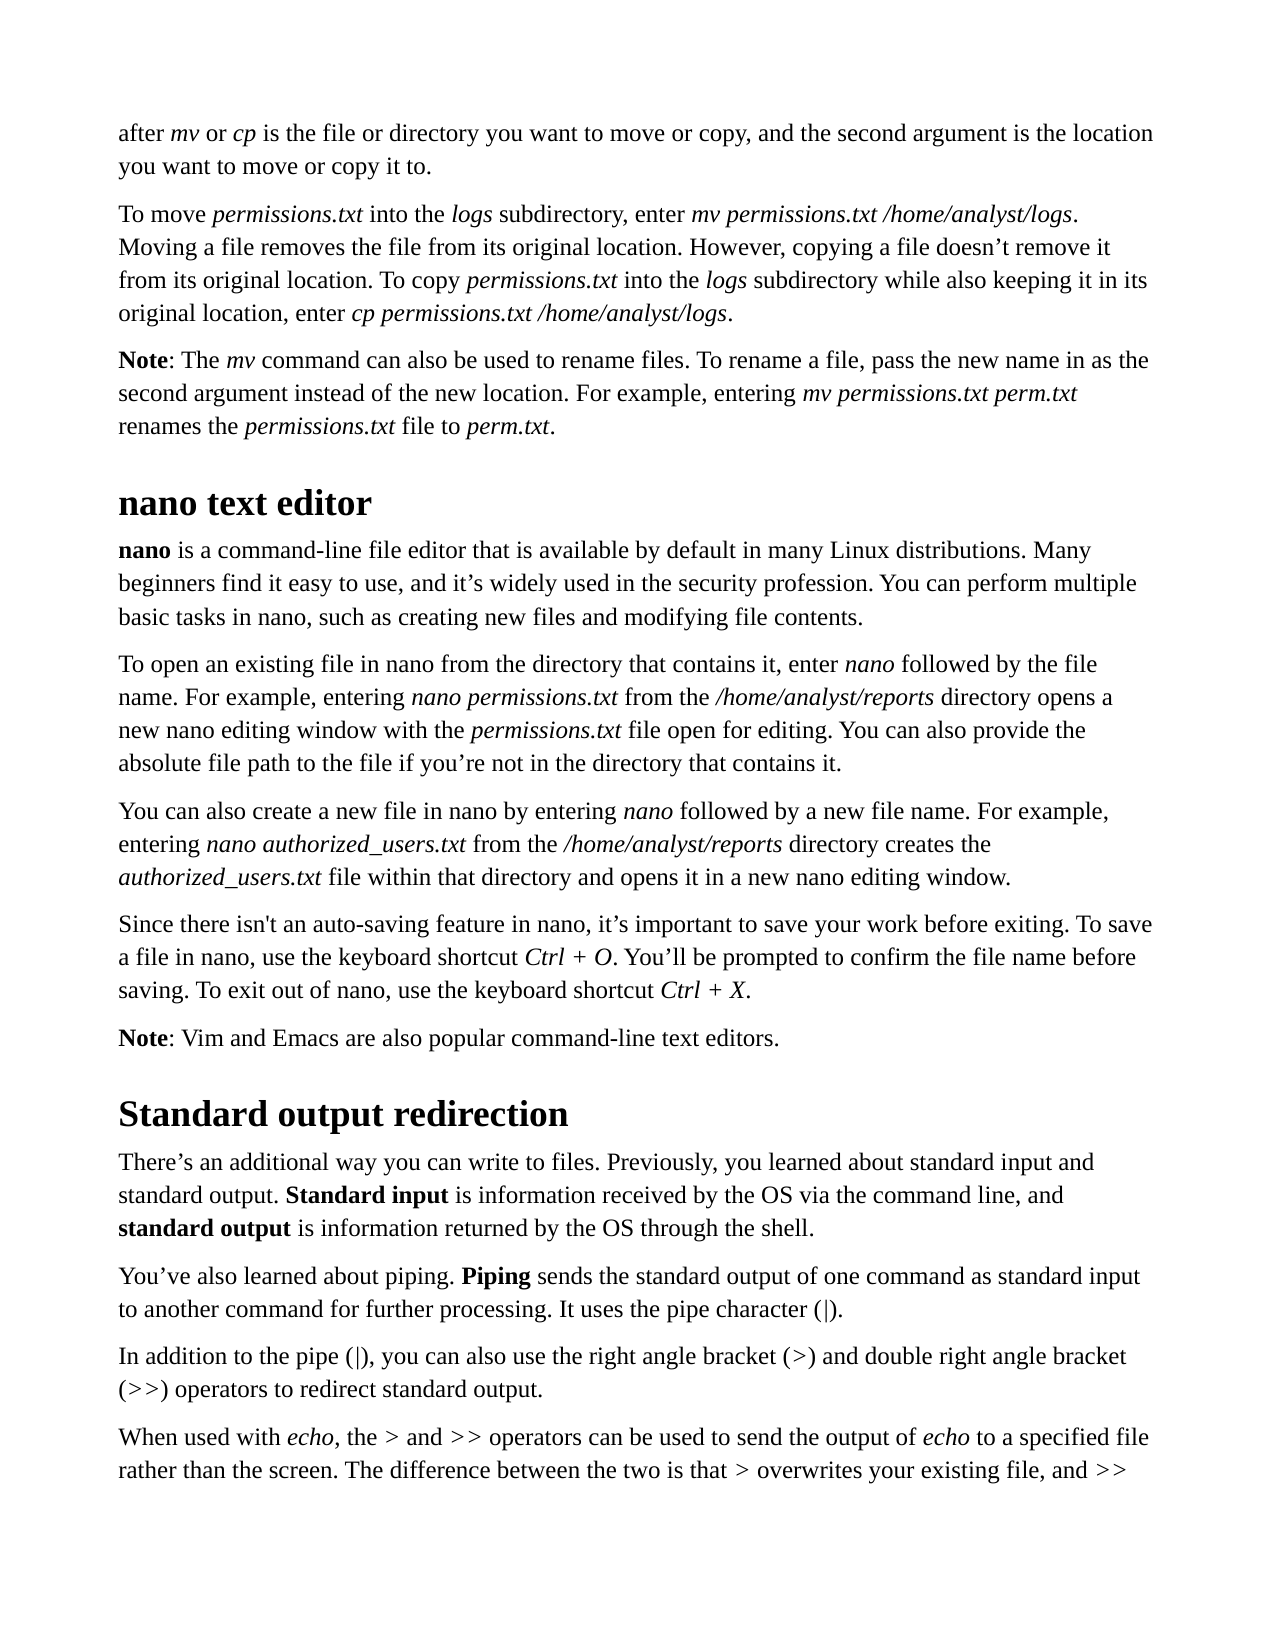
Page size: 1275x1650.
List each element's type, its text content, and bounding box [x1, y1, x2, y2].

subtitle Standard output redirection [118, 1092, 1157, 1135]
text Since there isn't an auto-saving feature in nano, it’s important to save your work before exiting. To save a file in nano, use the keyboard shortcut Ctrl + O. You’ll be prompted to confirm the file name before saving. To exit out of nano, use the keyboard shortcut Ctrl + X. [118, 909, 1157, 1004]
text To open an existing file in nano from the directory that contains it, enter nano followed by the file name. For example, entering nano permissions.txt from the /home/analyst/reports directory opens a new nano editing window with the permissions.txt file open for editing. You can also provide the absolute file path to the file if you’re not in the directory that contains it. [118, 649, 1157, 777]
text In addition to the pipe (|), you can also use the right angle bracket (>) and double right angle bracket (>>) operators to redirect standard output. [118, 1341, 1157, 1403]
text You can also create a new file in nano by entering nano followed by a new file name. For example, entering nano authorized_users.txt from the /home/analyst/reports directory creates the authorized_users.txt file within that directory and opens it in a new nano editing window. [118, 796, 1157, 891]
text There’s an additional way you can write to files. Previously, you learned about standard input and standard output. Standard input is information received by the OS via the command line, and standard output is information returned by the OS through the shell. [118, 1147, 1157, 1242]
text You’ve also learned about piping. Piping sends the standard output of one command as standard input to another command for further processing. It uses the pipe character (|). [118, 1261, 1157, 1323]
text Note: The mv command can also be used to rename files. To rename a file, pass the new name in as the second argument instead of the new location. For example, entering mv permissions.txt perm.txt renames the permissions.txt file to perm.txt. [118, 345, 1157, 440]
text When used with echo, the > and >> operators can be used to send the output of echo to a specified file rather than the screen. The difference between the two is that > overwrites your existing file, and >> [118, 1422, 1157, 1484]
text after mv or cp is the file or directory you want to move or copy, and the second argument is the location you want to move or copy it to. [118, 118, 1157, 180]
text Note: Vim and Emacs are also popular command-line text editors. [118, 1023, 1157, 1052]
text To move permissions.txt into the logs subdirectory, enter mv permissions.txt /home/analyst/logs. Moving a file removes the file from its original location. However, copying a file doesn’t remove it from its original location. To copy permissions.txt into the logs subdirectory while also keeping it in its original location, enter cp permissions.txt /home/analyst/logs. [118, 199, 1157, 327]
text nano is a command-line file editor that is available by default in many Linux distributions. Many beginners find it easy to use, and it’s widely used in the security profession. You can perform multiple basic tasks in nano, such as creating new files and modifying file contents. [118, 536, 1157, 630]
subtitle nano text editor [118, 480, 1157, 523]
